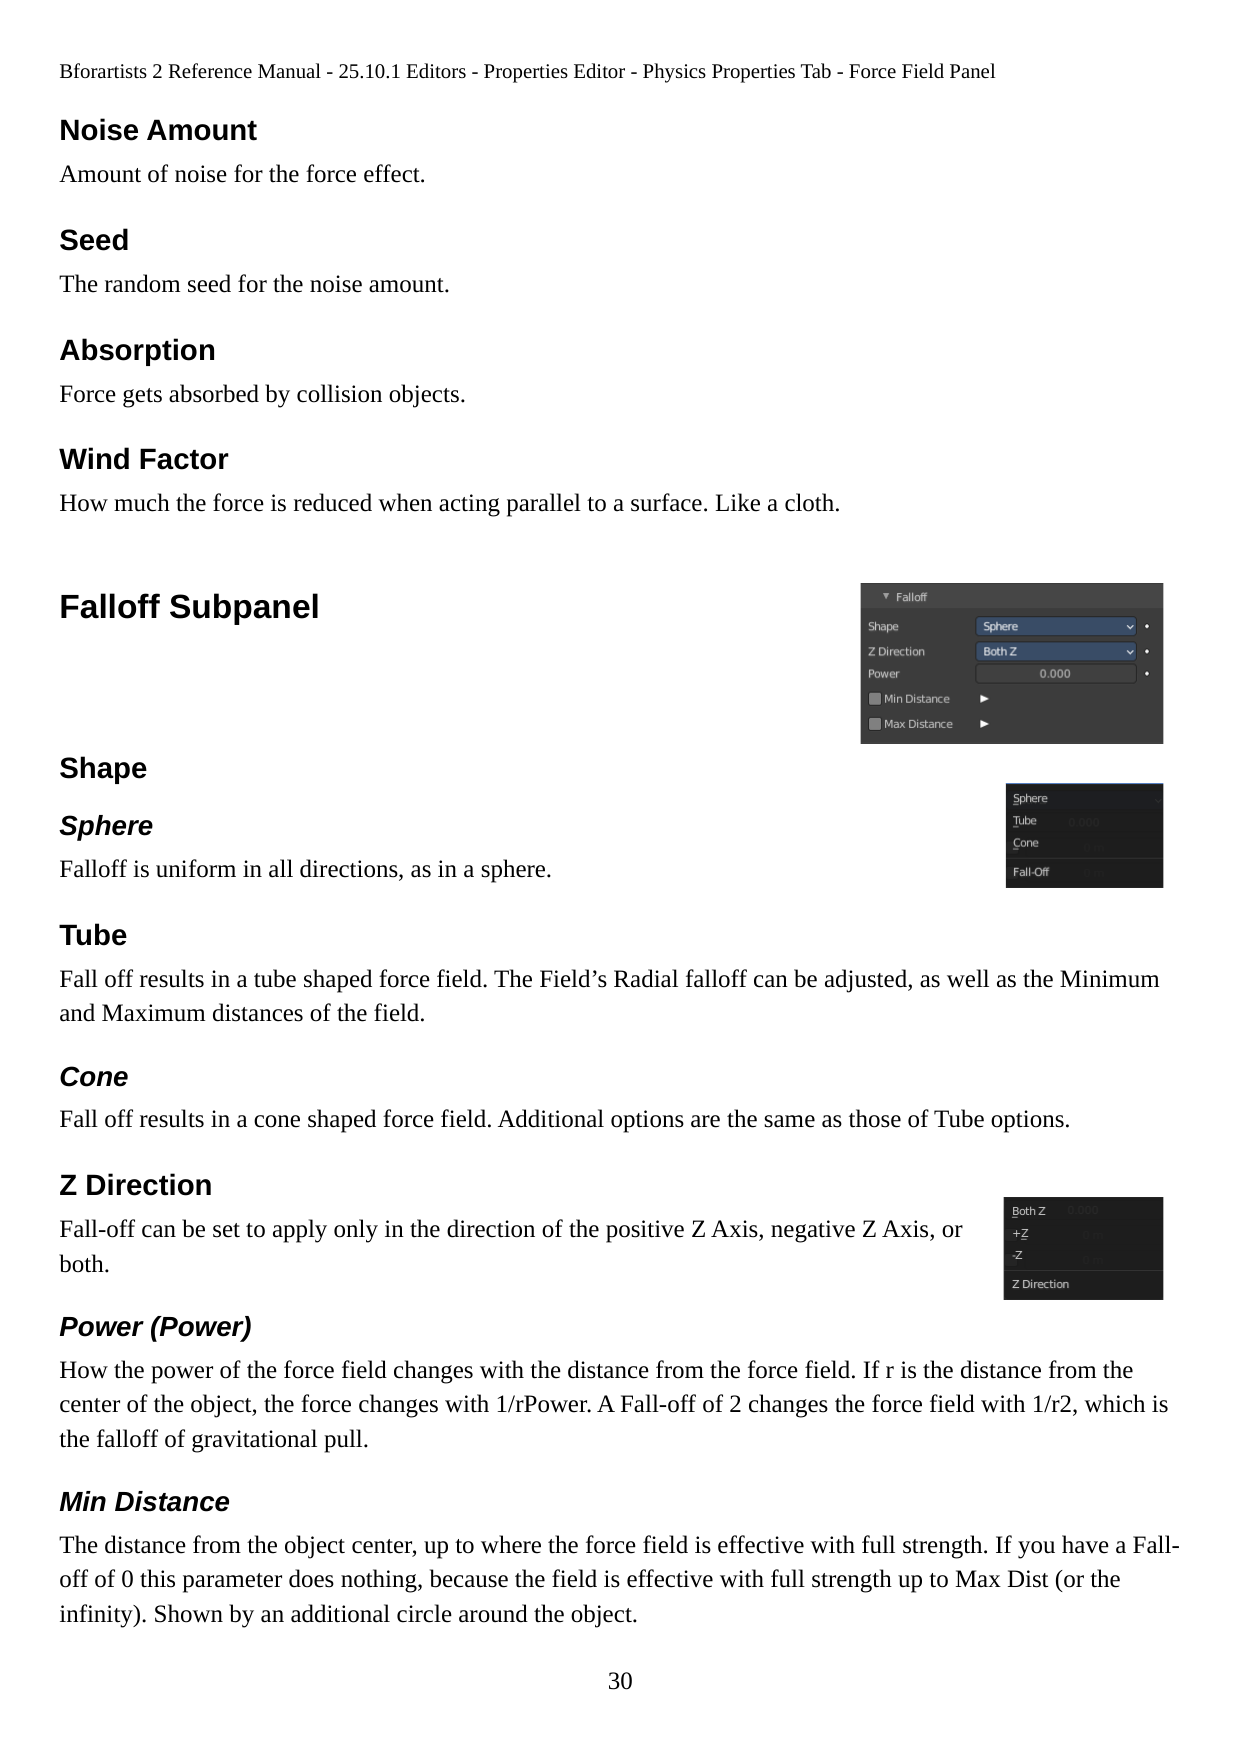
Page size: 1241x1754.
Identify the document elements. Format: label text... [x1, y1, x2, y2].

subtitle Min Distance [59, 1485, 1181, 1517]
subtitle Wind Factor [59, 442, 1181, 476]
text Falloff is uniform in all directions, as in a sphere. [59, 854, 1005, 883]
text How much the force is reduced when acting parallel to a surface. Like a cloth. [59, 488, 1181, 517]
text Fall-off can be set to apply only in the direction of the positive Z Axis, negative Z Axis, or both. [59, 1214, 1003, 1278]
text How the power of the force field changes with the distance from the force field. If r is the distance from the center of the object, the force changes with 1/rPower. A Fall-off of 2 changes the force field with 1/r2, which is the falloff of gravitational pull. [59, 1355, 1181, 1452]
subtitle Shape [59, 751, 1181, 785]
picture [1003, 1197, 1164, 1300]
subtitle Absorption [59, 332, 1181, 366]
subtitle Power (Power) [59, 1310, 1181, 1342]
subtitle Z Direction [59, 1168, 1181, 1202]
subtitle [1164, 810, 1181, 842]
picture [1005, 783, 1164, 888]
subtitle Noise Amount [59, 113, 1181, 146]
text Amount of noise for the force effect. [59, 159, 1181, 188]
subtitle [1164, 587, 1181, 626]
text Force gets absorbed by collision objects. [59, 379, 1181, 407]
subtitle Seed [59, 222, 1181, 256]
text Fall off results in a cone shaped force field. Additional options are the same as those of Tube options. [59, 1104, 1181, 1133]
subtitle Tube [59, 918, 1181, 952]
text The distance from the object center, up to where the force field is effective with full strength. If you have a Fall-off of 0 this parameter does nothing, because the field is effective with full strength up to Max Dist (or the infinity). Shown by an additional circle around the object. [59, 1530, 1181, 1627]
text Fall off results in a tube shaped force field. The Field’s Radial falloff can be adjusted, as well as the Minimum and Maximum distances of the field. [59, 964, 1181, 1027]
text The random seed for the noise amount. [59, 269, 1181, 297]
picture [860, 583, 1164, 744]
subtitle Cone [59, 1060, 1181, 1092]
subtitle Falloff Subpanel [59, 587, 860, 626]
subtitle Sphere [59, 810, 1005, 842]
